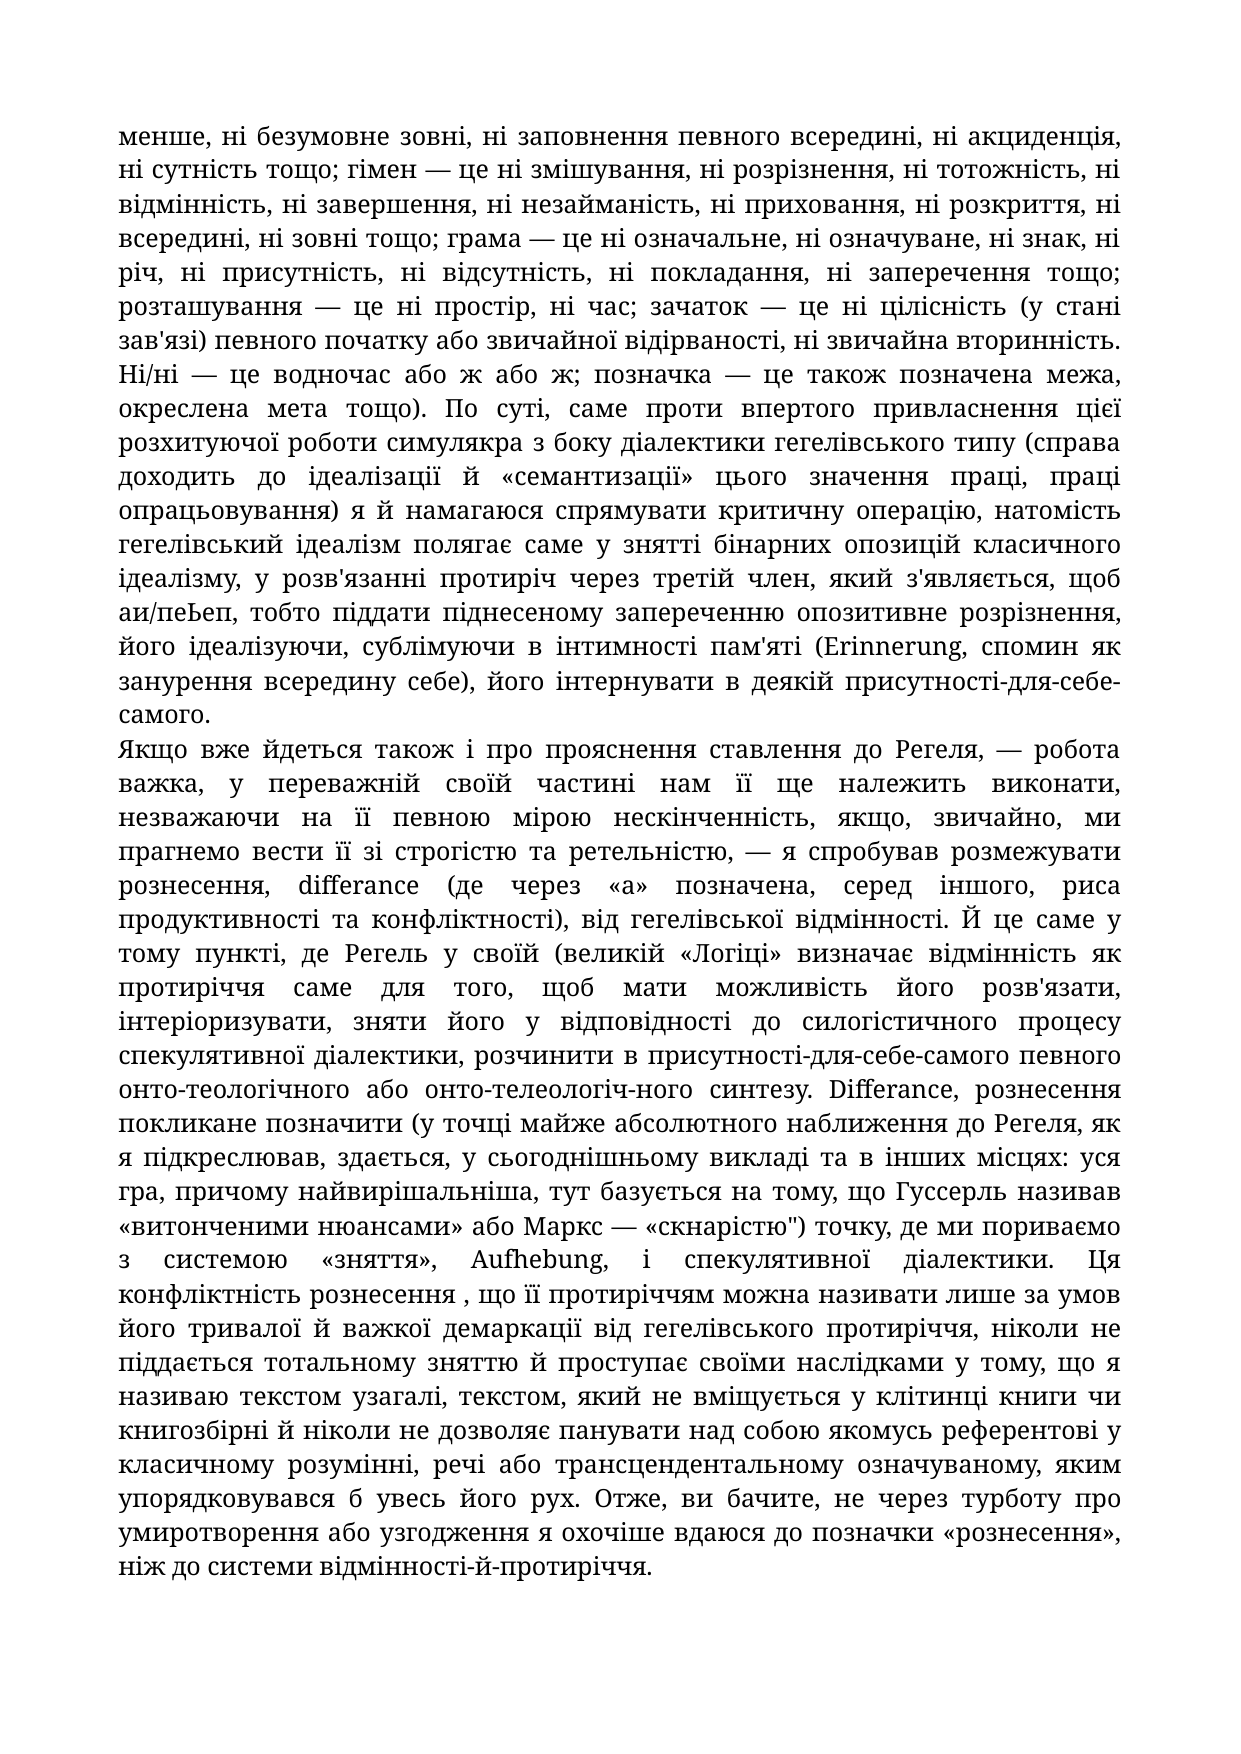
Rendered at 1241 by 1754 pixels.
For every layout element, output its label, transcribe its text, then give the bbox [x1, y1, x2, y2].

text Якщо вже йдеться також і про прояснення ставлення до Регеля, — робота важка, у переважній своїй частині нам її ще належить виконати, незважаючи на її певною мірою нескінченність, якщо, звичайно, ми прагнемо вести її зі строгістю та ретельністю, — я спробував розмежувати рознесення, differance (де через «а» позначена, серед іншого, риса продуктивності та конфліктності), від гегелівської відмінності. Й це саме у тому пункті, де Регель у своїй (великій «Логіці» визначає відмінність як протиріччя саме для того, щоб мати можливість його розв'язати, інтеріоризувати, зняти його у відповідності до силогістичного процесу спекулятивної діалектики, розчинити в присутності-для-себе-самого певного онто-теологічного або онто-телеологіч-ного синтезу. Differance, рознесення покликане позначити (у точці майже абсолютного наближення до Регеля, як я підкреслював, здається, у сьогоднішньому викладі та в інших місцях: уся гра, причому найвирішальніша, тут базується на тому, що Гуссерль називав «витонченими нюансами» або Маркс — «скнарістю") точку, де ми пориваємо з системою «зняття», Aufhebung, і спекулятивної діалектики. Ця конфліктність рознесення , що її протиріччям можна називати лише за умов його тривалої й важкої демаркації від гегелівського протиріччя, ніколи не піддається тотальному зняттю й проступає своїми наслідками у тому, що я називаю текстом узагалі, текстом, який не вміщується у клітинці книги чи книгозбірні й ніколи не дозволяє панувати над собою якомусь референтові у класичному розумінні, речі або трансцендентальному означуваному, яким упорядковувався б увесь його рух. Отже, ви бачите, не через турботу про умиротворення або узгодження я охочіше вдаюся до позначки «рознесення», ніж до системи відмінності-й-протиріччя. [118, 731, 1122, 1583]
text менше, ні безумовне зовні, ні заповнення певного всередині, ні акциденція, ні сутність тощо; гімен — це ні змішування, ні розрізнення, ні тотожність, ні відмінність, ні завершення, ні незайманість, ні приховання, ні розкриття, ні всередині, ні зовні тощо; грама — це ні означальне, ні означуване, ні знак, ні річ, ні присутність, ні відсутність, ні покладання, ні заперечення тощо; розташування — це ні простір, ні час; зачаток — це ні цілісність (у стані зав'язі) певного початку або звичайної відірваності, ні звичайна вторинність. Ні/ні — це водночас або ж або ж; позначка — це також позначена межа, окреслена мета тощо). По суті, саме проти впертого привласнення цієї розхитуючої роботи симулякра з боку діалектики гегелівського типу (справа доходить до ідеалізації й «семантизації» цього значення праці, праці опрацьовування) я й намагаюся спрямувати критичну операцію, натомість гегелівський ідеалізм полягає саме у знятті бінарних опозицій класичного ідеалізму, у розв'язанні протиріч через третій член, який з'являється, щоб аи/пеЬеп, тобто піддати піднесеному запереченню опозитивне розрізнення, його ідеалізуючи, сублімуючи в інтимності пам'яті (Еrinnerung, спомин як занурення всередину себе), його інтернувати в деякій присутності-для-себе-самого. [118, 118, 1122, 731]
